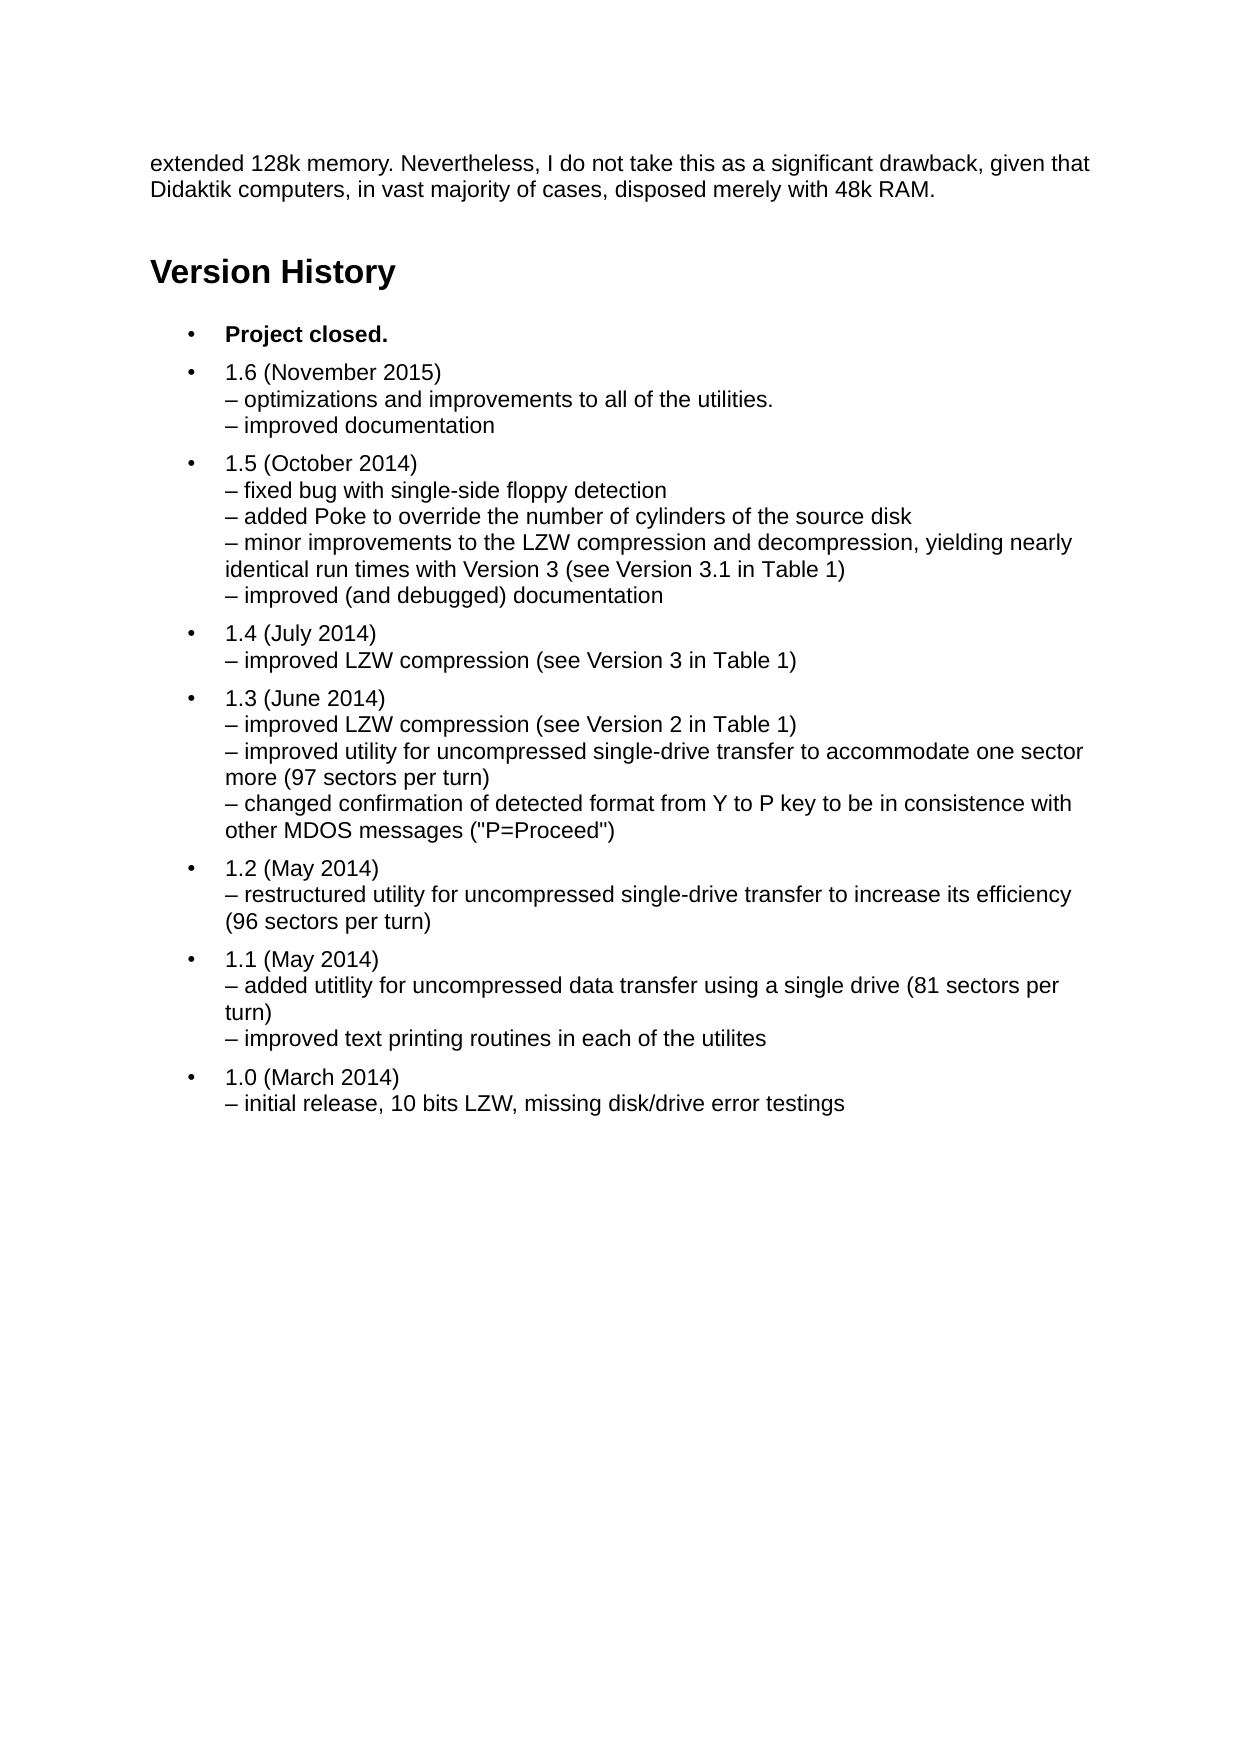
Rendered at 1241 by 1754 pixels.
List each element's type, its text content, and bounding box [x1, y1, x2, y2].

list Project closed. [187, 321, 1091, 347]
list 1.4 (July 2014) – improved LZW compression (see Version 3 in Table 1) [187, 620, 1091, 673]
list 1.2 (May 2014) – restructured utility for uncompressed single-drive transfer to increase its efficiency (96 sectors per turn) [187, 855, 1091, 934]
list 1.0 (March 2014) – initial release, 10 bits LZW, missing disk/drive error testings [187, 1063, 1091, 1116]
list 1.1 (May 2014) – added utitlity for uncompressed data transfer using a single drive (81 sectors per turn) – improved text printing routines in each of the utilites [187, 946, 1091, 1052]
list 1.5 (October 2014) – fixed bug with single-side floppy detection – added Poke to override the number of cylinders of the source disk – minor improvements to the LZW compression and decompression, yielding nearly identical run times with Version 3 (see Version 3.1 in Table 1) – improved (and debugged) documentation [187, 450, 1091, 608]
list 1.3 (June 2014) – improved LZW compression (see Version 2 in Table 1) – improved utility for uncompressed single-drive transfer to accommodate one sector more (97 sectors per turn) – changed confirmation of detected format from Y to P key to be in consistence with other MDOS messages ("P=Proceed") [187, 685, 1091, 843]
text extended 128k memory. Nevertheless, I do not take this as a significant drawback, given that Didaktik computers, in vast majority of cases, disposed merely with 48k RAM. [150, 150, 1091, 203]
subtitle Version History [150, 252, 1091, 291]
list 1.6 (November 2015) – optimizations and improvements to all of the utilities. – improved documentation [187, 359, 1091, 438]
